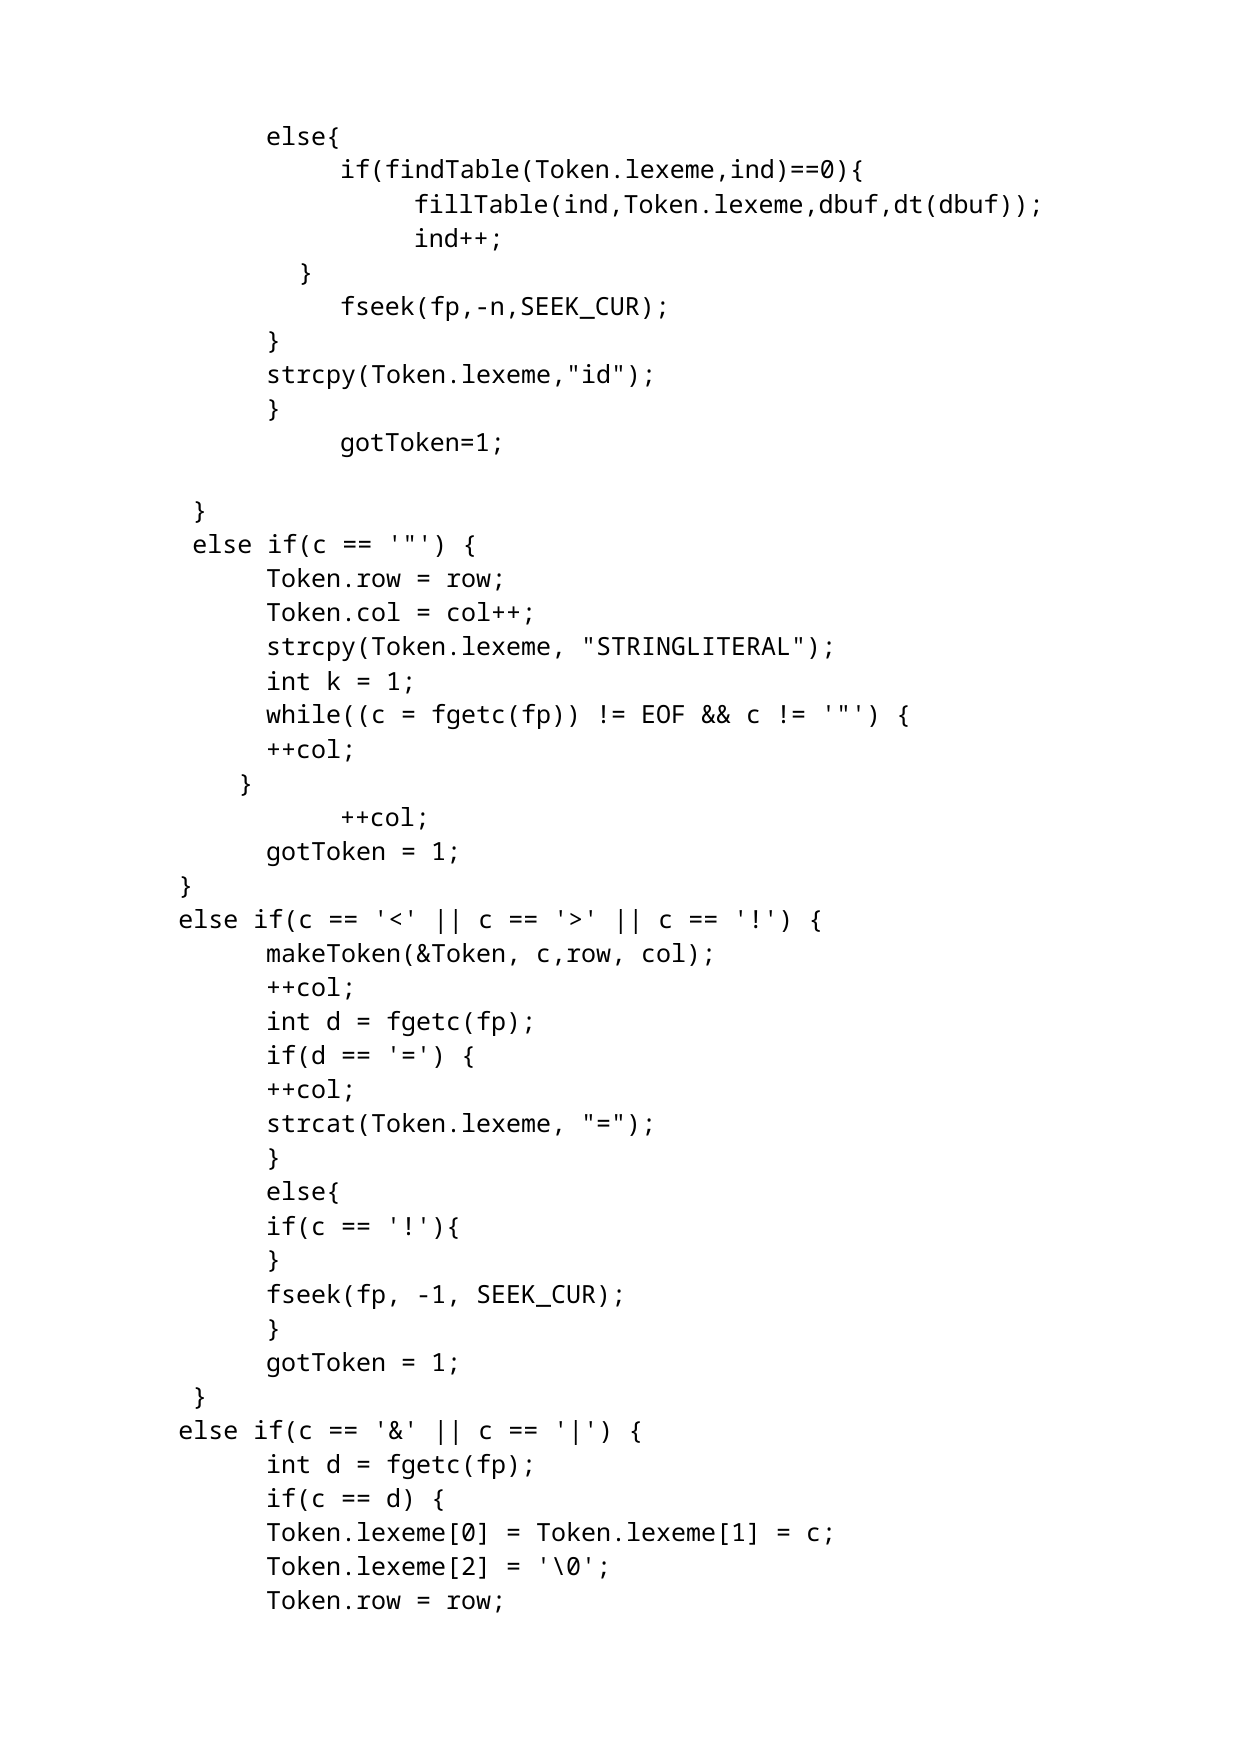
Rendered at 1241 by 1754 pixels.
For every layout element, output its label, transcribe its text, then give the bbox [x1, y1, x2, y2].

text } [118, 1310, 1122, 1344]
text while((c = fgetc(fp)) != EOF && c != '"') { [118, 697, 1122, 731]
text if(c == d) { [118, 1481, 1122, 1515]
text ++col; [118, 799, 1122, 833]
text int d = fgetc(fp); [118, 1004, 1122, 1038]
text int k = 1; [118, 663, 1122, 697]
text fseek(fp,-n,SEEK_CUR); [118, 288, 1122, 322]
text if(findTable(Token.lexeme,ind)==0){ [118, 152, 1122, 186]
text if(c == '!'){ [118, 1208, 1122, 1242]
text strcpy(Token.lexeme, "STRINGLITERAL"); [118, 629, 1122, 663]
text } [118, 1242, 1122, 1276]
text makeToken(&Token, c,row, col); [118, 936, 1122, 970]
text ++col; [118, 970, 1122, 1004]
text Token.row = row; [118, 561, 1122, 595]
text } [118, 765, 1122, 799]
text fseek(fp, -1, SEEK_CUR); [118, 1276, 1122, 1310]
text Token.row = row; [118, 1583, 1122, 1617]
text gotToken=1; [118, 425, 1122, 459]
text gotToken = 1; [118, 1344, 1122, 1378]
text strcpy(Token.lexeme,"id"); [118, 357, 1122, 391]
text else if(c == '<' || c == '>' || c == '!') { [118, 902, 1122, 936]
text } [118, 322, 1122, 357]
text } [118, 391, 1122, 425]
text int d = fgetc(fp); [118, 1447, 1122, 1481]
text Token.lexeme[2] = '\0'; [118, 1549, 1122, 1583]
text else{ [118, 118, 1122, 152]
text } [118, 867, 1122, 902]
text gotToken = 1; [118, 833, 1122, 867]
text strcat(Token.lexeme, "="); [118, 1106, 1122, 1140]
text else{ [118, 1174, 1122, 1208]
text } [118, 493, 1122, 527]
text } [118, 1378, 1122, 1412]
text ind++; [118, 220, 1122, 254]
text } [118, 1140, 1122, 1174]
text ++col; [118, 731, 1122, 765]
text ++col; [118, 1072, 1122, 1106]
text Token.lexeme[0] = Token.lexeme[1] = c; [118, 1515, 1122, 1549]
text else if(c == '&' || c == '|') { [118, 1412, 1122, 1447]
text Token.col = col++; [118, 595, 1122, 629]
text fillTable(ind,Token.lexeme,dbuf,dt(dbuf)); [118, 186, 1122, 220]
text else if(c == '"') { [118, 527, 1122, 561]
text } [118, 254, 1122, 288]
text if(d == '=') { [118, 1038, 1122, 1072]
